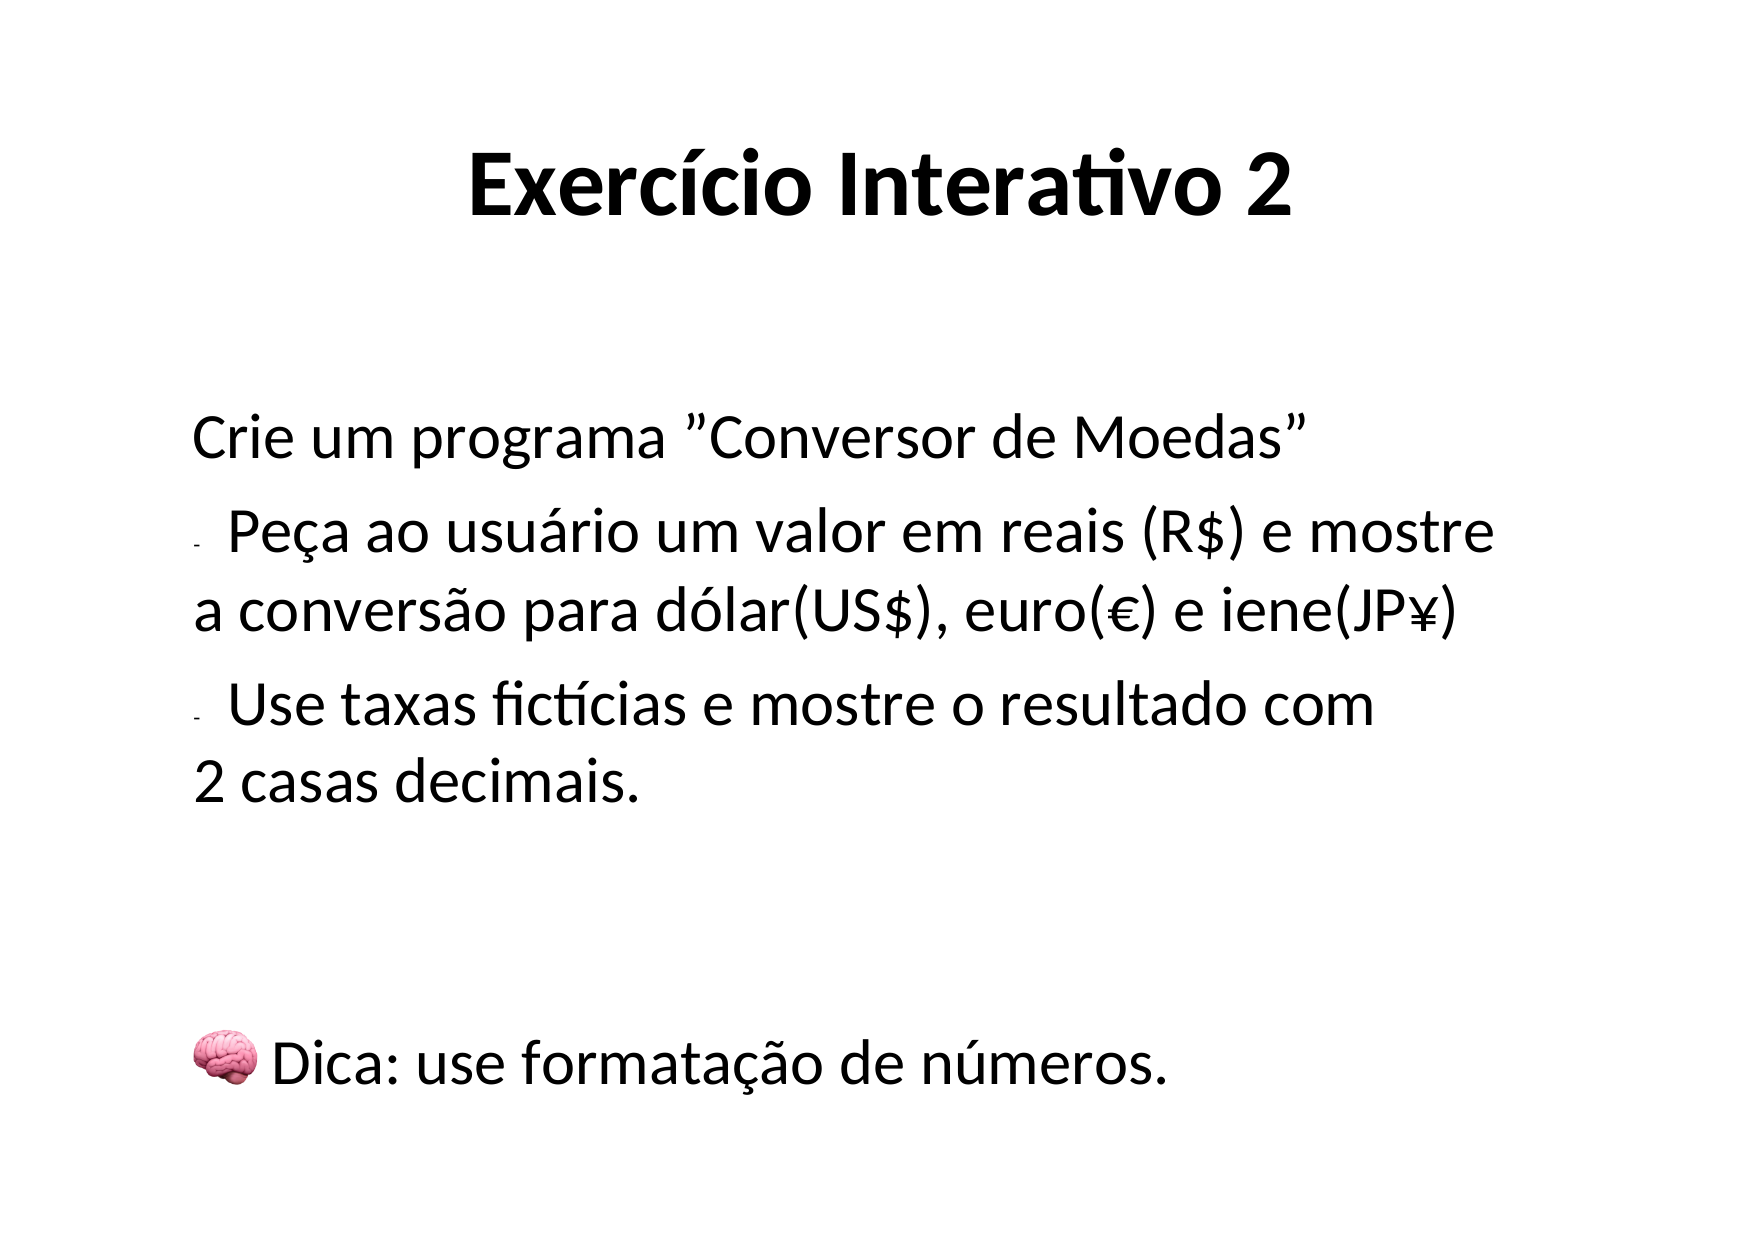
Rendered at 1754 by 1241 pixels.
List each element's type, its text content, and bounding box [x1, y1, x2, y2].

picture [193, 1027, 258, 1085]
list Use taxas fictícias e mostre o resultado com 2 casas decimais. [193, 664, 1419, 819]
text Crie um programa ”Conversor de Moedas” [192, 396, 1562, 475]
list Peça ao usuário um valor em reais (R$) e mostre a conversão para dólar(US$), euro(€) e iene(JP¥) [193, 490, 1537, 648]
text Dica: use formatação de números. [193, 1021, 1562, 1100]
